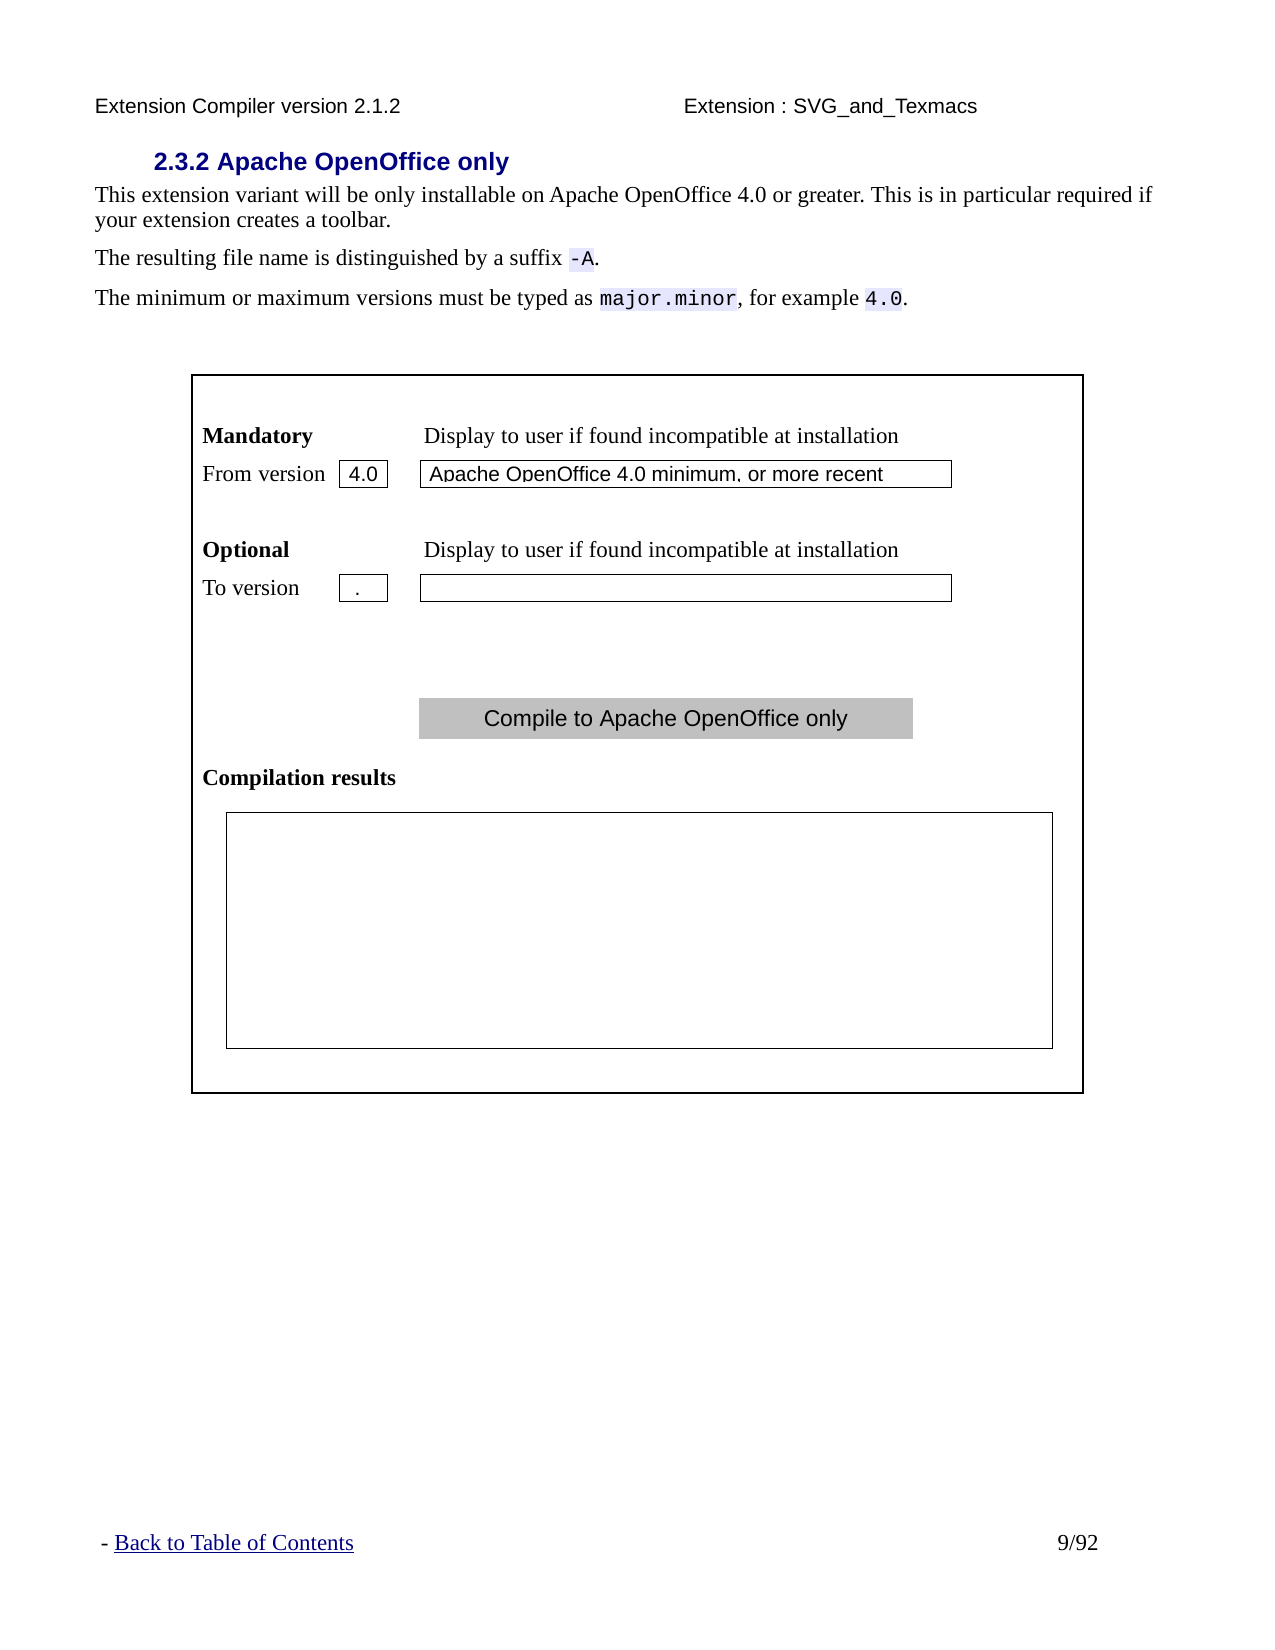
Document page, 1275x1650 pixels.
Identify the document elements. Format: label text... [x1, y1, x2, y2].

text [952, 575, 1073, 600]
text Mandatory Display to user if found incompatible at installation [202, 423, 1073, 448]
text To version [202, 575, 339, 600]
text Optional Display to user if found incompatible at installation [202, 537, 1073, 562]
text The minimum or maximum versions must be typed as major.minor, for example 4.0. [94, 284, 1181, 311]
subtitle Apache OpenOffice only [153, 147, 1181, 176]
text From version [202, 461, 339, 486]
text The resulting file name is distinguished by a suffix -A. [94, 245, 1181, 272]
text This extension variant will be only installable on Apache OpenOffice 4.0 or greater. This is in particular required if your extension creates a toolbar. [94, 181, 1181, 232]
text [952, 461, 1073, 486]
text Compilation results [202, 765, 1073, 791]
text [388, 461, 420, 486]
text [388, 575, 420, 600]
